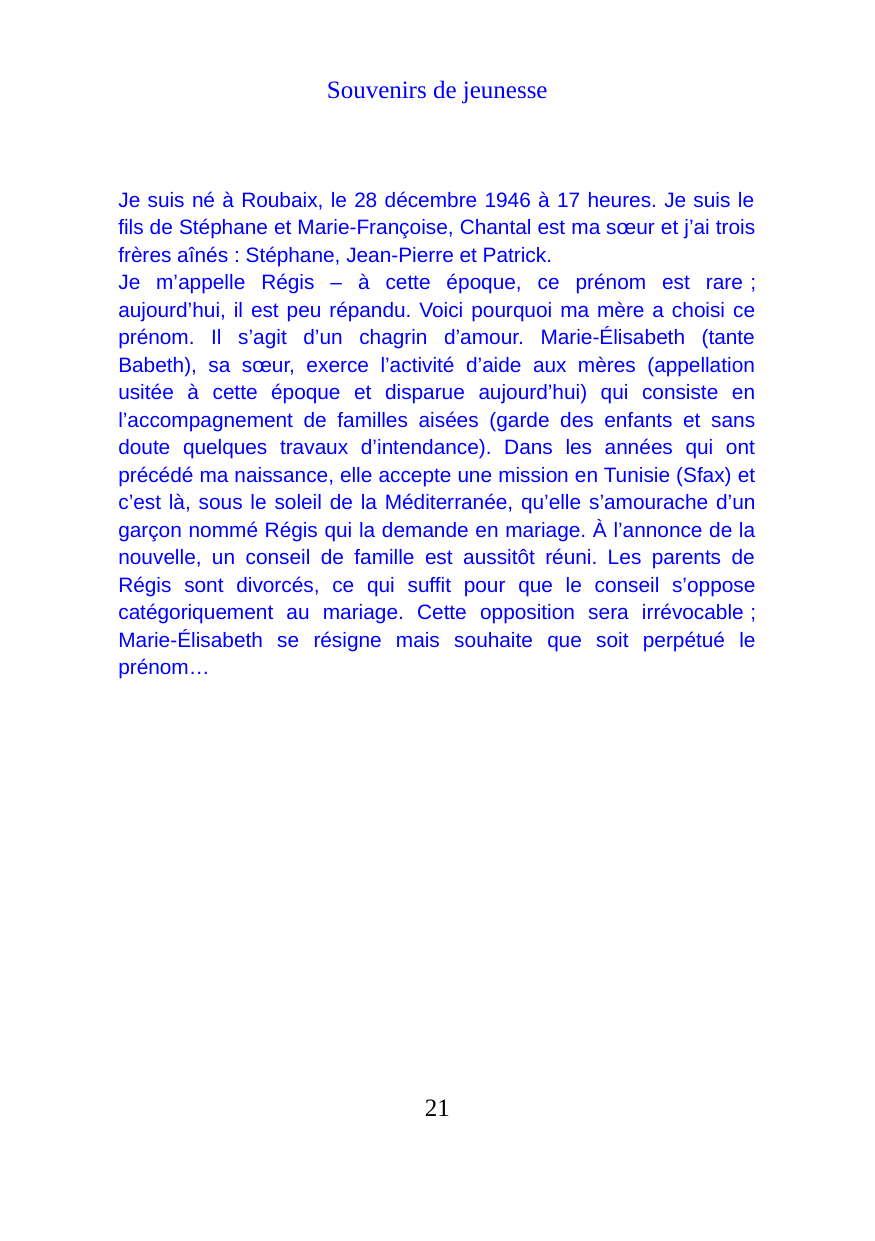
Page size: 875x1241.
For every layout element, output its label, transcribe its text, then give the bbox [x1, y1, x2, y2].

text Je m’appelle Régis – à cette époque, ce prénom est rare ; aujourd’hui, il est peu répandu. Voici pourquoi ma mère a choisi ce prénom. Il s’agit d’un chagrin d’amour. Marie-Élisabeth (tante Babeth), sa sœur, exerce l’activité d’aide aux mères (appellation usitée à cette époque et disparue aujourd’hui) qui consiste en l’accompagnement de familles aisées (garde des enfants et sans doute quelques travaux d’intendance). Dans les années qui ont précédé ma naissance, elle accepte une mission en Tunisie (Sfax) et c’est là, sous le soleil de la Méditerranée, qu’elle s’amourache d’un garçon nommé Régis qui la demande en mariage. À l’annonce de la nouvelle, un conseil de famille est aussitôt réuni. Les parents de Régis sont divorcés, ce qui suffit pour que le conseil s’oppose catégoriquement au mariage. Cette opposition sera irrévocable ; Marie-Élisabeth se résigne mais souhaite que soit perpétué le prénom… [118, 270, 756, 679]
text Je suis né à Roubaix, le 28 décembre 1946 à 17 heures. Je suis le fils de Stéphane et Marie-Françoise, Chantal est ma sœur et j’ai trois frères aînés : Stéphane, Jean-Pierre et Patrick. [118, 187, 756, 266]
